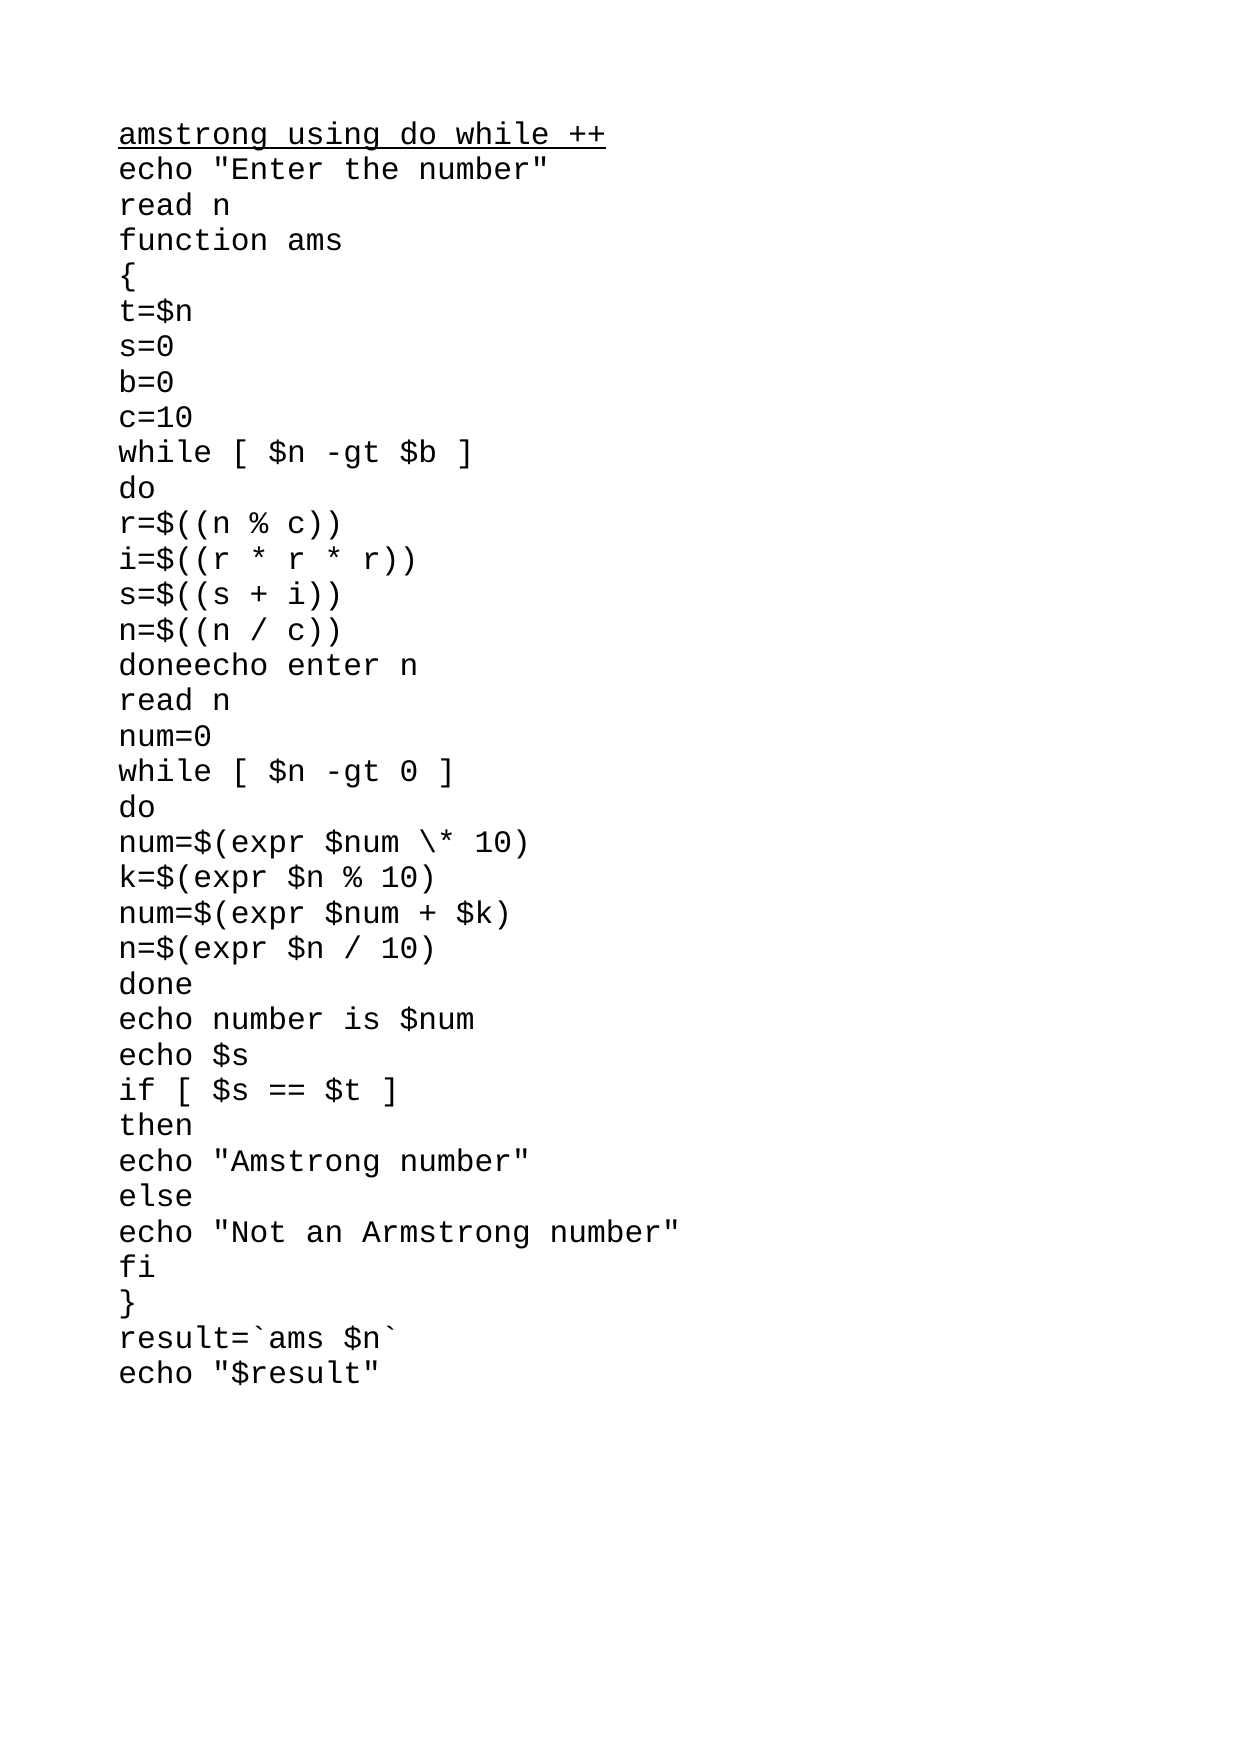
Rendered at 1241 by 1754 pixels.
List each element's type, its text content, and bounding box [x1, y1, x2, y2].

text num=$(expr $num + $k) [118, 897, 1122, 933]
text read n [118, 685, 1122, 720]
text echo number is $num echo $s if [ $s == $t ] then echo "Amstrong number" else echo "Not an Armstrong number" fi } result=`ams $n` echo "$result" [118, 1003, 1122, 1393]
text num=$(expr $num \* 10) [118, 826, 1122, 862]
text echo "Enter the number" read n function ams { t=$n s=0 b=0 c=10 while [ $n -gt $b ] do r=$((n % c)) i=$((r * r * r)) s=$((s + i)) n=$((n / c)) doneecho enter n [118, 153, 1122, 685]
text num=0 [118, 720, 1122, 756]
text do [118, 791, 1122, 826]
text done [118, 968, 1122, 1003]
text while [ $n -gt 0 ] [118, 756, 1122, 791]
text k=$(expr $n % 10) [118, 862, 1122, 897]
text n=$(expr $n / 10) [118, 933, 1122, 968]
text amstrong using do while ++ [118, 118, 1122, 153]
